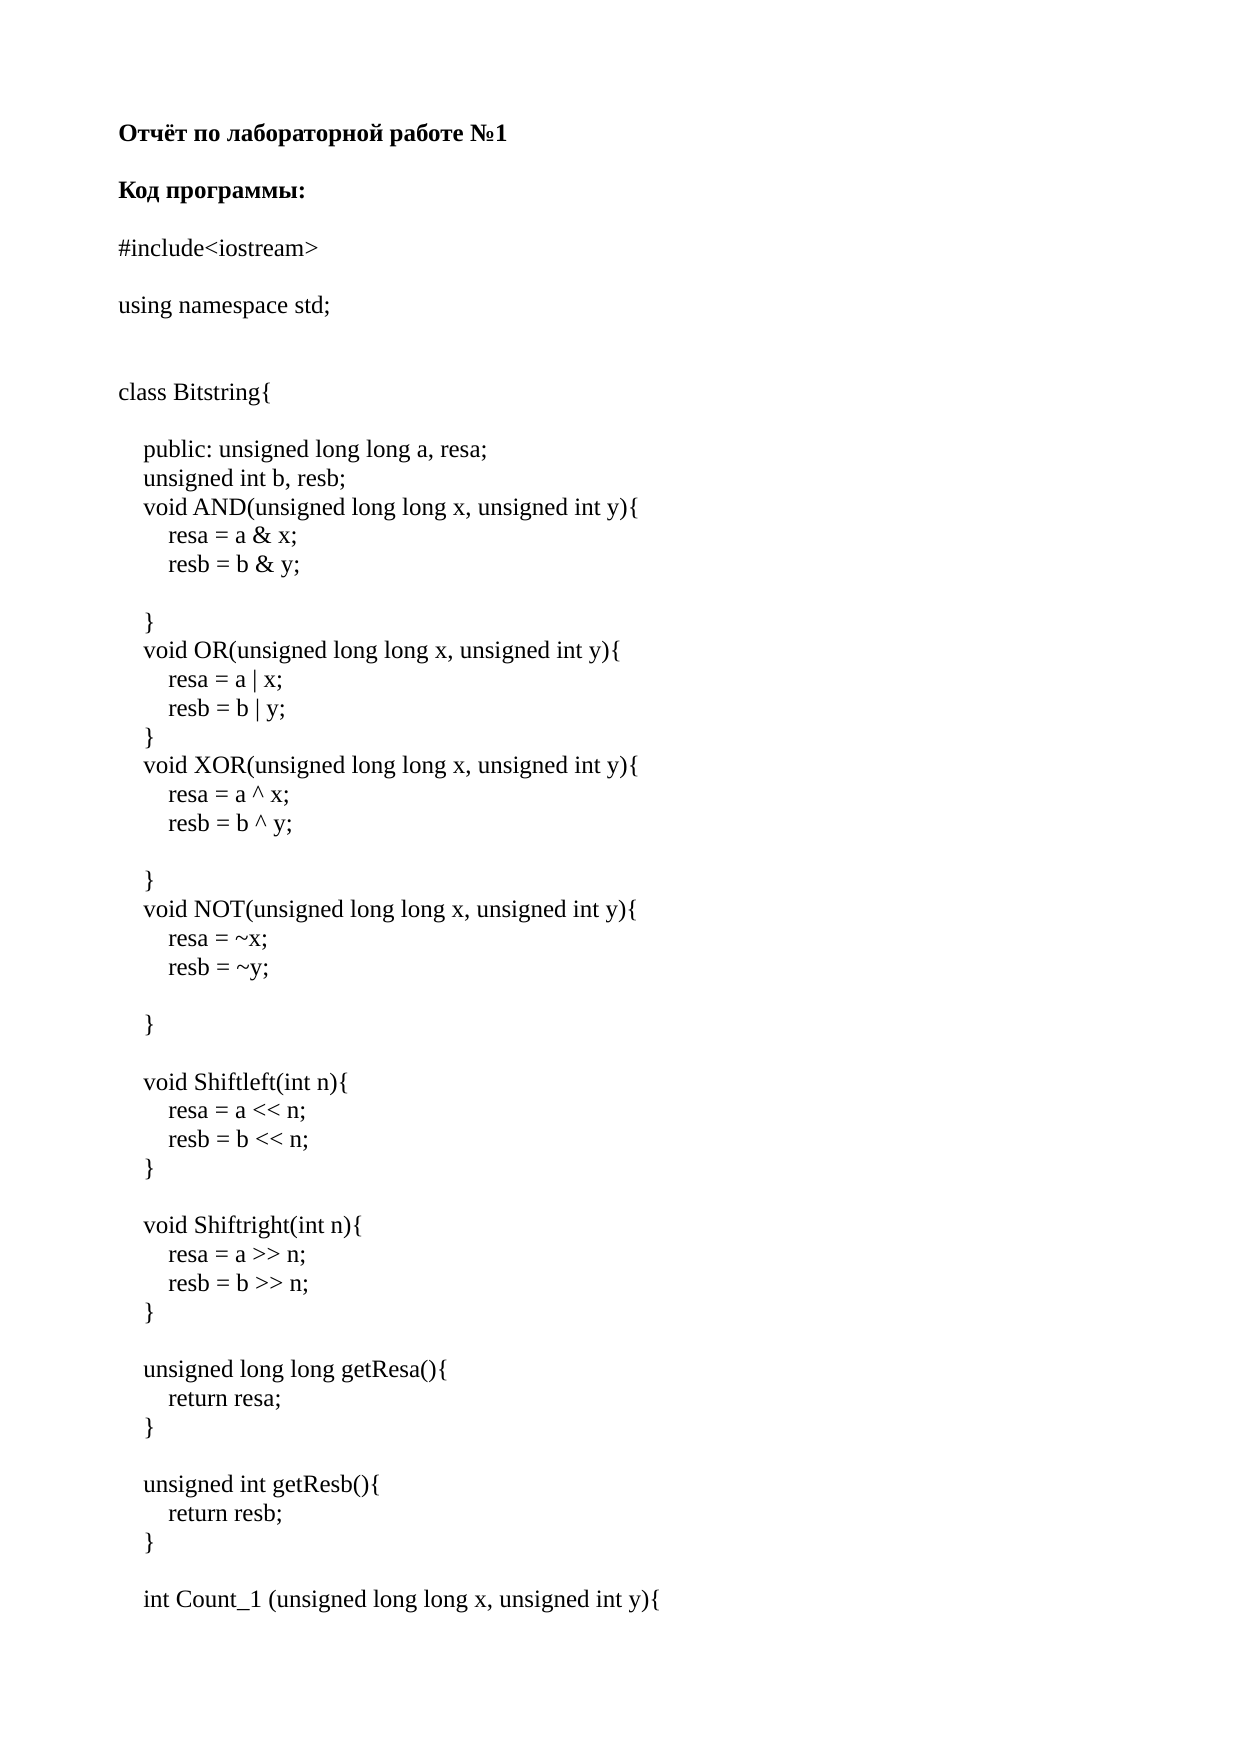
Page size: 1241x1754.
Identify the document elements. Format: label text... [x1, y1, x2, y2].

text } [118, 1412, 1122, 1441]
text return resb; [118, 1498, 1122, 1527]
text } [118, 1297, 1122, 1326]
text public: unsigned long long a, resa; [118, 434, 1122, 463]
text void OR(unsigned long long x, unsigned int y){ [118, 636, 1122, 664]
text } [118, 607, 1122, 636]
text resb = b << n; [118, 1124, 1122, 1153]
text } [118, 1009, 1122, 1038]
text resb = ~y; [118, 952, 1122, 981]
text resa = ~x; [118, 923, 1122, 952]
text void NOT(unsigned long long x, unsigned int y){ [118, 894, 1122, 923]
text resa = a | x; [118, 664, 1122, 693]
text unsigned int getResb(){ [118, 1469, 1122, 1498]
text unsigned long long getResa(){ [118, 1354, 1122, 1383]
text resb = b >> n; [118, 1268, 1122, 1297]
text using namespace std; [118, 291, 1122, 319]
text resb = b ^ y; [118, 808, 1122, 837]
text void Shiftright(int n){ [118, 1211, 1122, 1239]
text } [118, 722, 1122, 751]
text resa = a & x; [118, 521, 1122, 549]
text #include<iostream> [118, 233, 1122, 262]
text Отчёт по лабораторной работе №1 [118, 118, 1122, 147]
text } [118, 1527, 1122, 1556]
text resa = a << n; [118, 1096, 1122, 1124]
text return resa; [118, 1383, 1122, 1412]
text void Shiftleft(int n){ [118, 1067, 1122, 1096]
text resb = b | y; [118, 693, 1122, 722]
text void XOR(unsigned long long x, unsigned int y){ [118, 751, 1122, 779]
text class Bitstring{ [118, 377, 1122, 406]
text unsigned int b, resb; [118, 463, 1122, 492]
text int Count_1 (unsigned long long x, unsigned int y){ [118, 1584, 1122, 1613]
text Код программы: [118, 176, 1122, 204]
text resa = a ^ x; [118, 779, 1122, 808]
text resb = b & y; [118, 549, 1122, 578]
text } [118, 866, 1122, 894]
text void AND(unsigned long long x, unsigned int y){ [118, 492, 1122, 521]
text resa = a >> n; [118, 1239, 1122, 1268]
text } [118, 1153, 1122, 1182]
